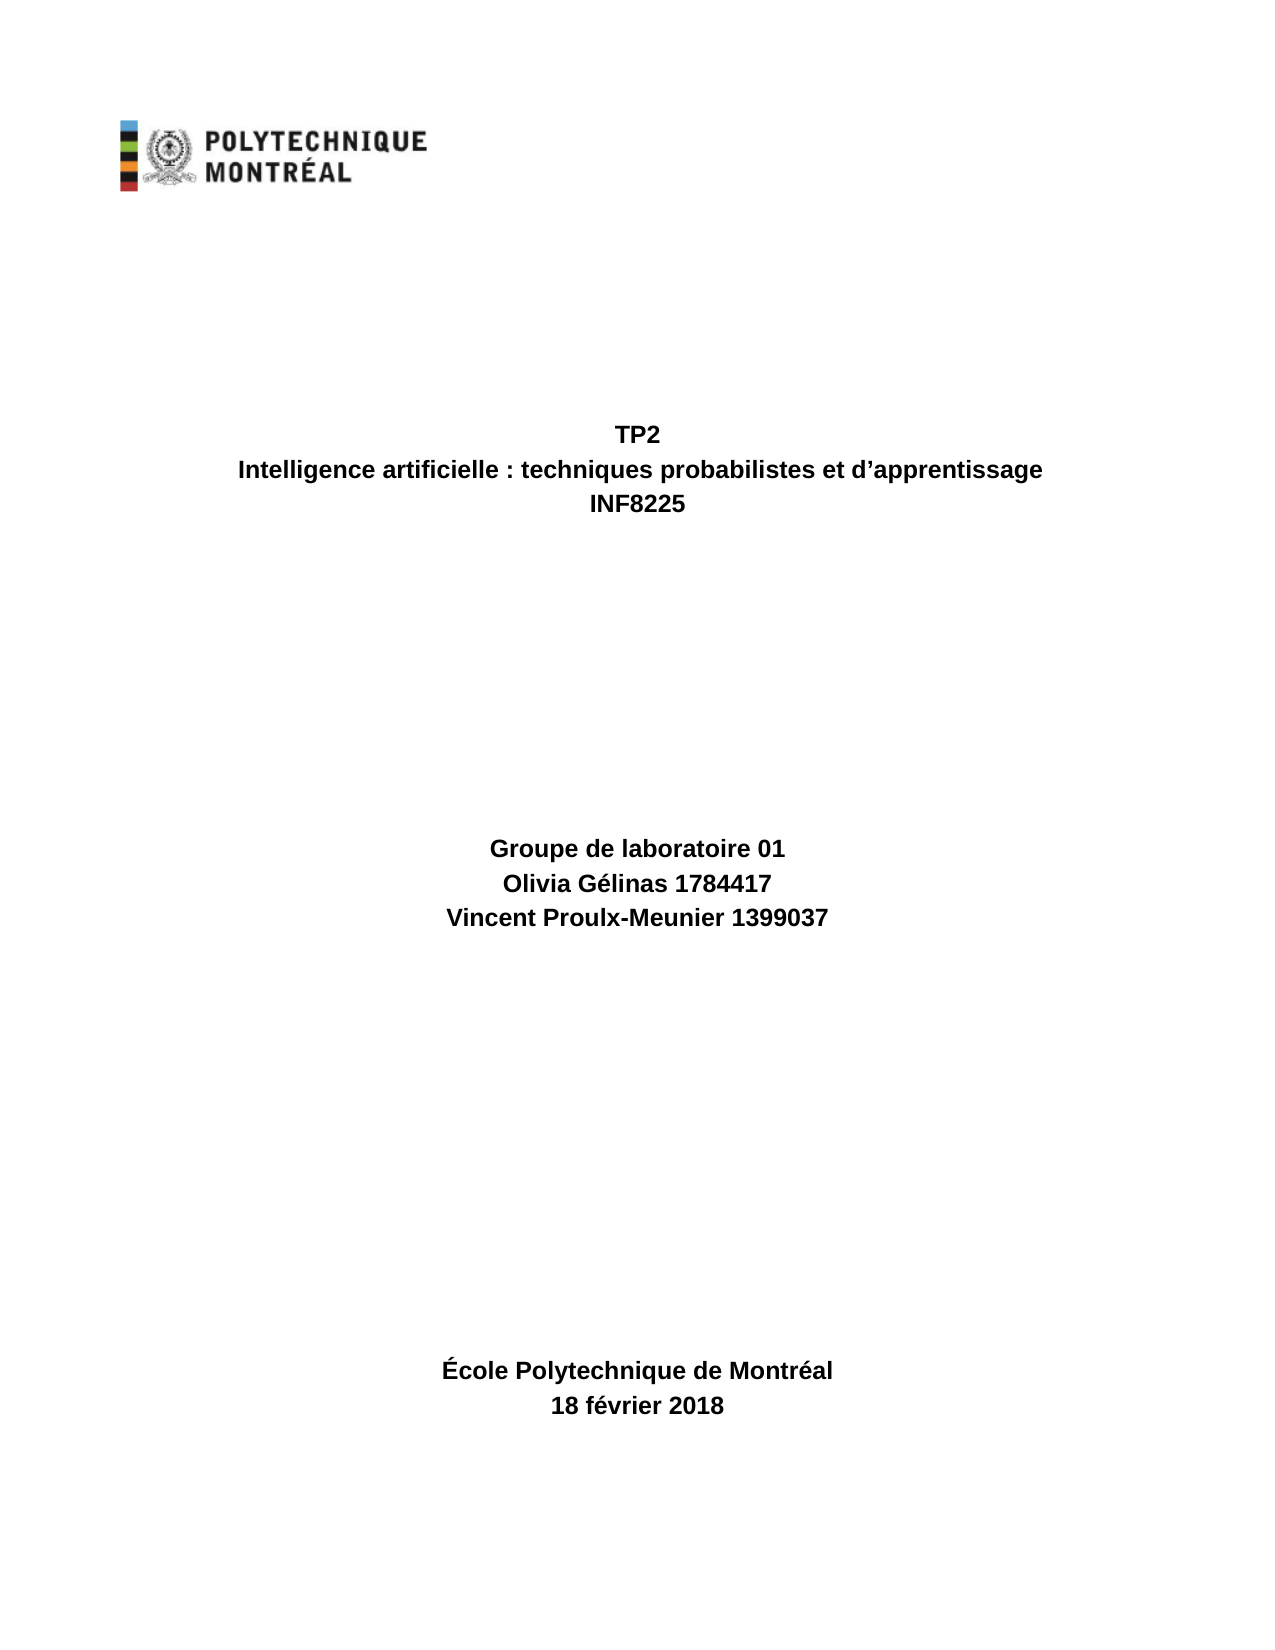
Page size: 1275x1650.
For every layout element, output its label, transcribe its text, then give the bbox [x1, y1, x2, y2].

picture [118, 118, 428, 194]
text Intelligence artificielle : techniques probabilistes et d’apprentissage [118, 455, 1157, 483]
text Vincent Proulx-Meunier 1399037 [118, 903, 1157, 932]
text 18 février 2018 [118, 1391, 1157, 1419]
text École Polytechnique de Montréal [118, 1356, 1157, 1385]
text TP2 [118, 420, 1157, 449]
text Groupe de laboratoire 01 [118, 834, 1157, 863]
text INF8225 [118, 489, 1157, 518]
text Olivia Gélinas 1784417 [118, 868, 1157, 897]
